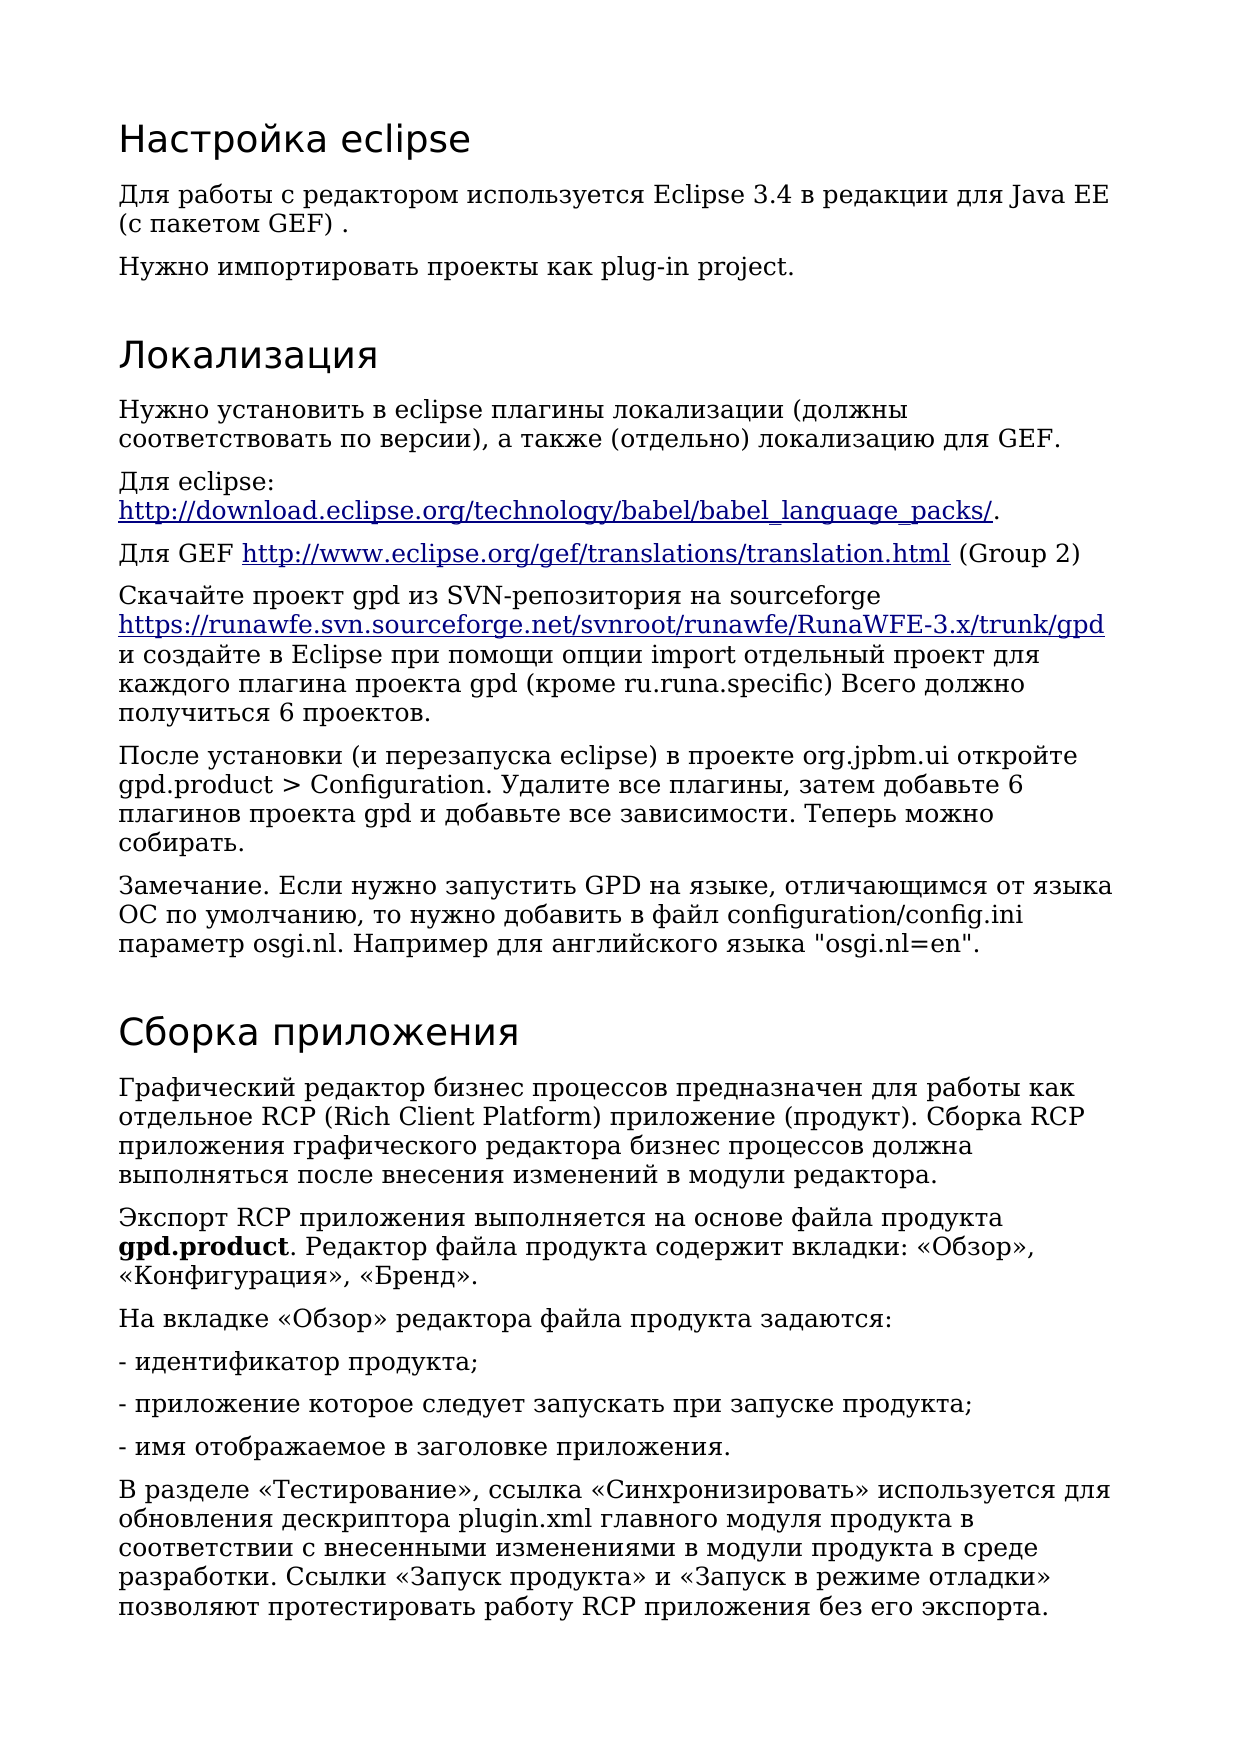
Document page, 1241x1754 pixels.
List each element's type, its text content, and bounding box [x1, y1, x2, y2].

text Для eclipse: http://download.eclipse.org/technology/babel/babel_language_packs/. [118, 467, 1122, 525]
text На вкладке «Обзор» редактора файла продукта задаются: [118, 1304, 1122, 1333]
text Для работы с редактором используется Eclipse 3.4 в редакции для Java EE (c пакетом GEF) . [118, 180, 1122, 238]
subtitle Сборка приложения [118, 1011, 1122, 1055]
text - идентификатор продукта; [118, 1347, 1122, 1376]
subtitle Настройка eclipse [118, 118, 1122, 162]
text Нужно импортировать проекты как plug-in project. [118, 252, 1122, 281]
text Графический редактор бизнес процессов предназначен для работы как отдельное RCP (Rich Client Platform) приложение (продукт). Сборка RCP приложения графического редактора бизнес процессов должна выполняться после внесения изменений в модули редактора. [118, 1073, 1122, 1189]
text Нужно установить в eclipse плагины локализации (должны соответствовать по версии), а также (отдельно) локализацию для GEF. [118, 395, 1122, 453]
text В разделе «Тестирование», ссылка «Синхронизировать» используется для обновления дескриптора plugin.xml главного модуля продукта в соответствии с внесенными изменениями в модули продукта в среде разработки. Ссылки «Запуск продукта» и «Запуск в режиме отладки» позволяют протестировать работу RCP приложения без его экспорта. [118, 1475, 1122, 1621]
text Экспорт RCP приложения выполняется на основе файла продукта gpd.product. Редактор файла продукта содержит вкладки: «Обзор», «Конфигурация», «Бренд». [118, 1203, 1122, 1291]
text Скачайте проект gpd из SVN-репозитория на sourceforge https://runawfe.svn.sourceforge.net/svnroot/runawfe/RunaWFE-3.x/trunk/gpd и создайте в Eclipse при помощи опции import отдельный проект для каждого плагина проекта gpd (кроме ru.runa.specific) Всего должно получиться 6 проектов. [118, 581, 1122, 727]
text - имя отображаемое в заголовке приложения. [118, 1432, 1122, 1461]
text - приложение которое следует запускать при запуске продукта; [118, 1389, 1122, 1419]
text Для GEF http://www.eclipse.org/gef/translations/translation.html (Group 2) [118, 539, 1122, 568]
text После установки (и перезапуска eclipse) в проекте org.jpbm.ui откройте gpd.product > Configuration. Удалите все плагины, затем добавьте 6 плагинов проекта gpd и добавьте все зависимости. Теперь можно собирать. [118, 741, 1122, 857]
subtitle Локализация [118, 333, 1122, 377]
text Замечание. Если нужно запустить GPD на языке, отличающимся от языка ОС по умолчанию, то нужно добавить в файл configuration/config.ini параметр osgi.nl. Например для английского языка "osgi.nl=en". [118, 871, 1122, 958]
